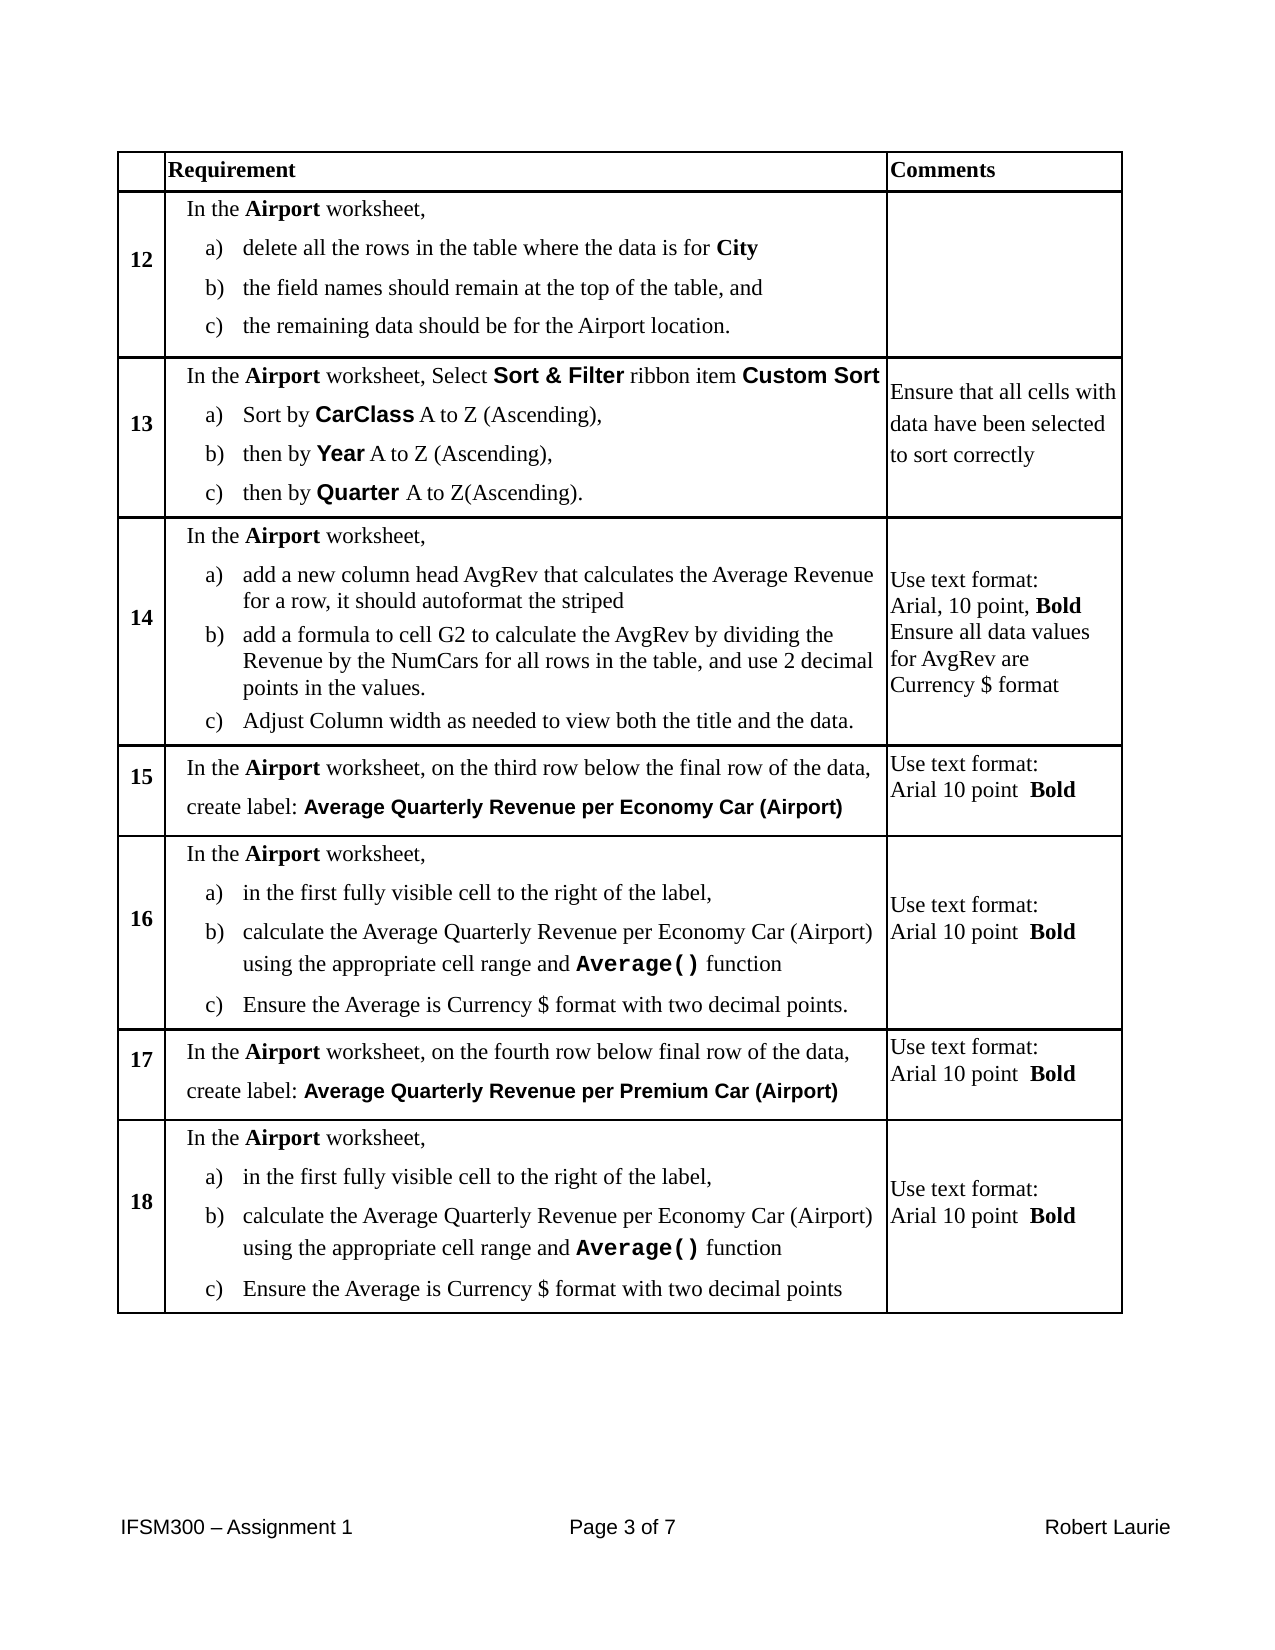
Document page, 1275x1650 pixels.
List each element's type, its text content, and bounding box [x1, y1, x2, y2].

table_cell In the Airport worksheet, add a new column head AvgRev that calculates the Average Revenue for a row, it should autoformat the striped add a formula to cell G2 to calculate the AvgRev by dividing the Revenue by the NumCars for all rows in the table, and use 2 decimal points in the values. Adjust Column width as needed to view both the title and the data. [166, 519, 886, 744]
table_cell 12 [119, 193, 164, 356]
table_cell 17 [119, 1031, 164, 1118]
table_cell In the Airport worksheet, delete all the rows in the table where the data is for City the field names should remain at the top of the table, and the remaining data should be for the Airport location. [166, 193, 886, 356]
table_header Requirement [166, 153, 886, 190]
table_cell [888, 193, 1121, 356]
table_cell In the Airport worksheet, in the first fully visible cell to the right of the label, calculate the Average Quarterly Revenue per Economy Car (Airport) using the appropriate cell range and Average() function Ensure the Average is Currency $ format with two decimal points. [166, 837, 886, 1028]
table_cell 14 [119, 519, 164, 744]
table_cell 16 [119, 837, 164, 1028]
table_header [119, 153, 164, 190]
table_cell Use text format: Arial 10 point Bold [888, 1121, 1121, 1312]
table_cell Use text format: Arial 10 point Bold [888, 747, 1121, 835]
table_header Comments [888, 153, 1121, 190]
table_cell Use text format: Arial 10 point Bold [888, 837, 1121, 1028]
table_cell Use text format: Arial 10 point Bold [888, 1031, 1121, 1118]
table_cell 15 [119, 747, 164, 835]
table_cell Use text format: Arial, 10 point, Bold Ensure all data values for AvgRev are Currency $ format [888, 519, 1121, 744]
table_cell In the Airport worksheet, in the first fully visible cell to the right of the label, calculate the Average Quarterly Revenue per Economy Car (Airport) using the appropriate cell range and Average() function Ensure the Average is Currency $ format with two decimal points [166, 1121, 886, 1312]
table_cell In the Airport worksheet, on the fourth row below final row of the data, create label: Average Quarterly Revenue per Premium Car (Airport) [166, 1031, 886, 1118]
table_cell 13 [119, 359, 164, 516]
table_cell In the Airport worksheet, on the third row below the final row of the data, create label: Average Quarterly Revenue per Economy Car (Airport) [166, 747, 886, 835]
table_cell 18 [119, 1121, 164, 1312]
table_cell In the Airport worksheet, Select Sort & Filter ribbon item Custom Sort Sort by CarClass A to Z (Ascending), then by Year A to Z (Ascending), then by Quarter A to Z(Ascending). [166, 359, 886, 516]
table_cell Ensure that all cells with data have been selected to sort correctly [888, 359, 1121, 516]
